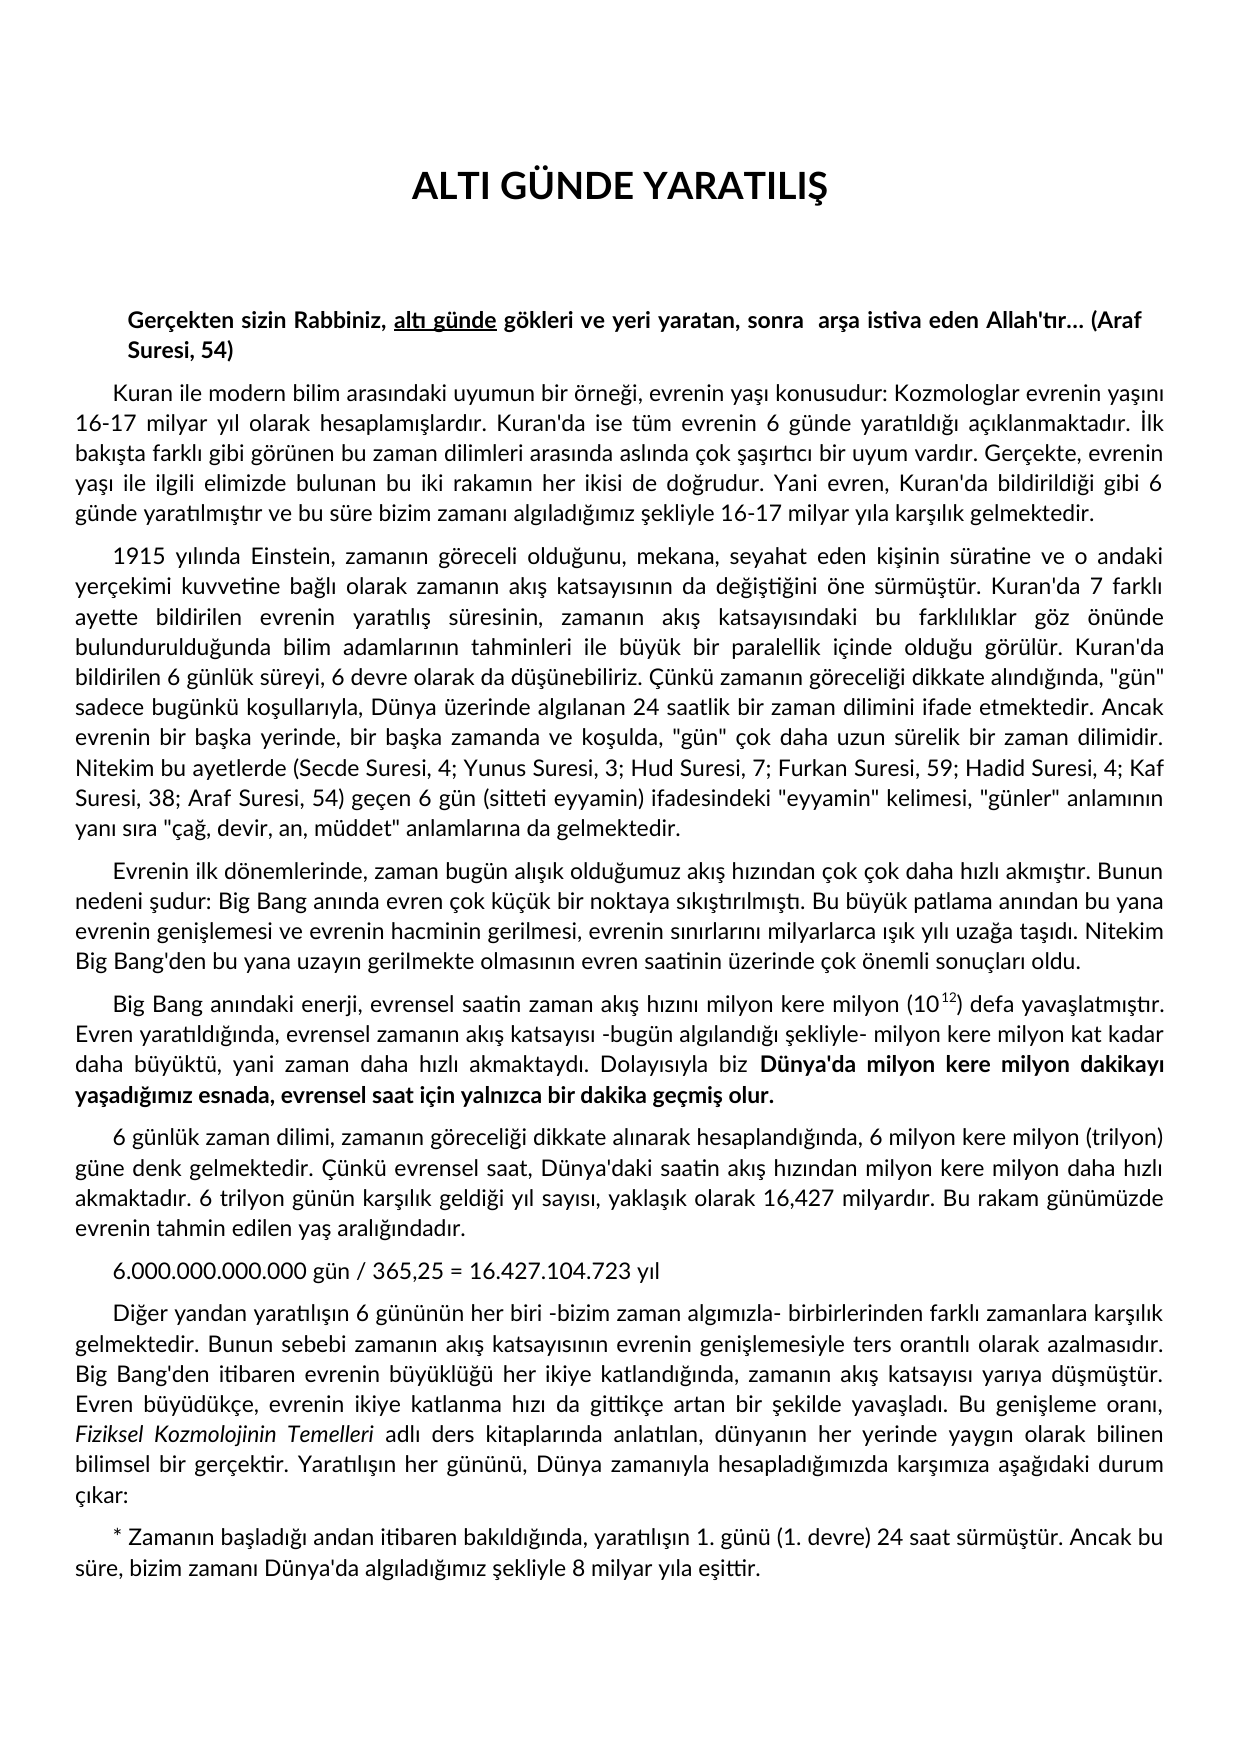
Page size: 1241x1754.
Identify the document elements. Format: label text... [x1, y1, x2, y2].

text 1915 yılında Einstein, zamanın göreceli olduğunu, mekana, seyahat eden kişinin süratine ve o andaki yerçekimi kuvvetine bağlı olarak zamanın akış katsayısının da değiştiğini öne sürmüştür. Kuran'da 7 farklı ayette bildirilen evrenin yaratılış süresinin, zamanın akış katsayısındaki bu farklılıklar göz önünde bulundurulduğunda bilim adamlarının tahminleri ile büyük bir paralellik içinde olduğu görülür. Kuran'da bildirilen 6 günlük süreyi, 6 devre olarak da düşünebiliriz. Çünkü zamanın göreceliği dikkate alındığında, "gün" sadece bugünkü koşullarıyla, Dünya üzerinde algılanan 24 saatlik bir zaman dilimini ifade etmektedir. Ancak evrenin bir başka yerinde, bir başka zamanda ve koşulda, "gün" çok daha uzun sürelik bir zaman dilimidir. Nitekim bu ayetlerde (Secde Suresi, 4; Yunus Suresi, 3; Hud Suresi, 7; Furkan Suresi, 59; Hadid Suresi, 4; Kaf Suresi, 38; Araf Suresi, 54) geçen 6 gün (sitteti eyyamin) ifadesindeki "eyyamin" kelimesi, "günler" anlamının yanı sıra "çağ, devir, an, müddet" anlamlarına da gelmektedir. [75, 542, 1165, 841]
subtitle ALTI GÜNDE YARATILIŞ [75, 162, 1165, 207]
text Kuran ile modern bilim arasındaki uyumun bir örneği, evrenin yaşı konusudur: Kozmologlar evrenin yaşını 16-17 milyar yıl olarak hesaplamışlardır. Kuran'da ise tüm evrenin 6 günde yaratıldığı açıklanmaktadır. İlk bakışta farklı gibi görünen bu zaman dilimleri arasında aslında çok şaşırtıcı bir uyum vardır. Gerçekte, evrenin yaşı ile ilgili elimizde bulunan bu iki rakamın her ikisi de doğrudur. Yani evren, Kuran'da bildirildiği gibi 6 günde yaratılmıştır ve bu süre bizim zamanı algıladığımız şekliyle 16-17 milyar yıla karşılık gelmektedir. [75, 378, 1165, 527]
text * Zamanın başladığı andan itibaren bakıldığında, yaratılışın 1. günü (1. devre) 24 saat sürmüştür. Ancak bu süre, bizim zamanı Dünya'da algıladığımız şekliyle 8 milyar yıla eşittir. [75, 1523, 1165, 1581]
text Evrenin ilk dönemlerinde, zaman bugün alışık olduğumuz akış hızından çok çok daha hızlı akmıştır. Bunun nedeni şudur: Big Bang anında evren çok küçük bir noktaya sıkıştırılmıştı. Bu büyük patlama anından bu yana evrenin genişlemesi ve evrenin hacminin gerilmesi, evrenin sınırlarını milyarlarca ışık yılı uzağa taşıdı. Nitekim Big Bang'den bu yana uzayın geriImekte olmasının evren saatinin üzerinde çok önemli sonuçları oldu. [75, 856, 1165, 974]
text Big Bang anındaki enerji, evrensel saatin zaman akış hızını milyon kere milyon (1012) defa yavaşlatmıştır. Evren yaratıldığında, evrensel zamanın akış katsayısı -bugün algılandığı şekliyle- milyon kere milyon kat kadar daha büyüktü, yani zaman daha hızlı akmaktaydı. Dolayısıyla biz Dünya'da milyon kere milyon dakikayı yaşadığımız esnada, evrensel saat için yalnızca bir dakika geçmiş olur. [75, 990, 1165, 1108]
text 6 günlük zaman dilimi, zamanın göreceliği dikkate alınarak hesaplandığında, 6 milyon kere milyon (trilyon) güne denk gelmektedir. Çünkü evrensel saat, Dünya'daki saatin akış hızından milyon kere milyon daha hızlı akmaktadır. 6 trilyon günün karşılık geldiği yıl sayısı, yaklaşık olarak 16,427 milyardır. Bu rakam günümüzde evrenin tahmin edilen yaş aralığındadır. [75, 1123, 1165, 1241]
text Diğer yandan yaratılışın 6 gününün her biri -bizim zaman algımızla- birbirlerinden farklı zamanlara karşılık gelmektedir. Bunun sebebi zamanın akış katsayısının evrenin genişlemesiyle ters orantılı olarak azalmasıdır. Big Bang'den itibaren evrenin büyüklüğü her ikiye katlandığında, zamanın akış katsayısı yarıya düşmüştür. Evren büyüdükçe, evrenin ikiye katlanma hızı da gittikçe artan bir şekilde yavaşladı. Bu genişleme oranı, Fiziksel Kozmolojinin Temelleri adlı ders kitaplarında anlatılan, dünyanın her yerinde yaygın olarak bilinen bilimsel bir gerçektir. Yaratılışın her gününü, Dünya zamanıyla hesapladığımızda karşımıza aşağıdaki durum çıkar: [75, 1299, 1165, 1508]
text Gerçekten sizin Rabbiniz, altı günde gökleri ve yeri yaratan, sonra arşa istiva eden Allah'tır… (Araf Suresi, 54) [127, 305, 1143, 363]
text 6.000.000.000.000 gün / 365,25 = 16.427.104.723 yıl [75, 1256, 1165, 1284]
